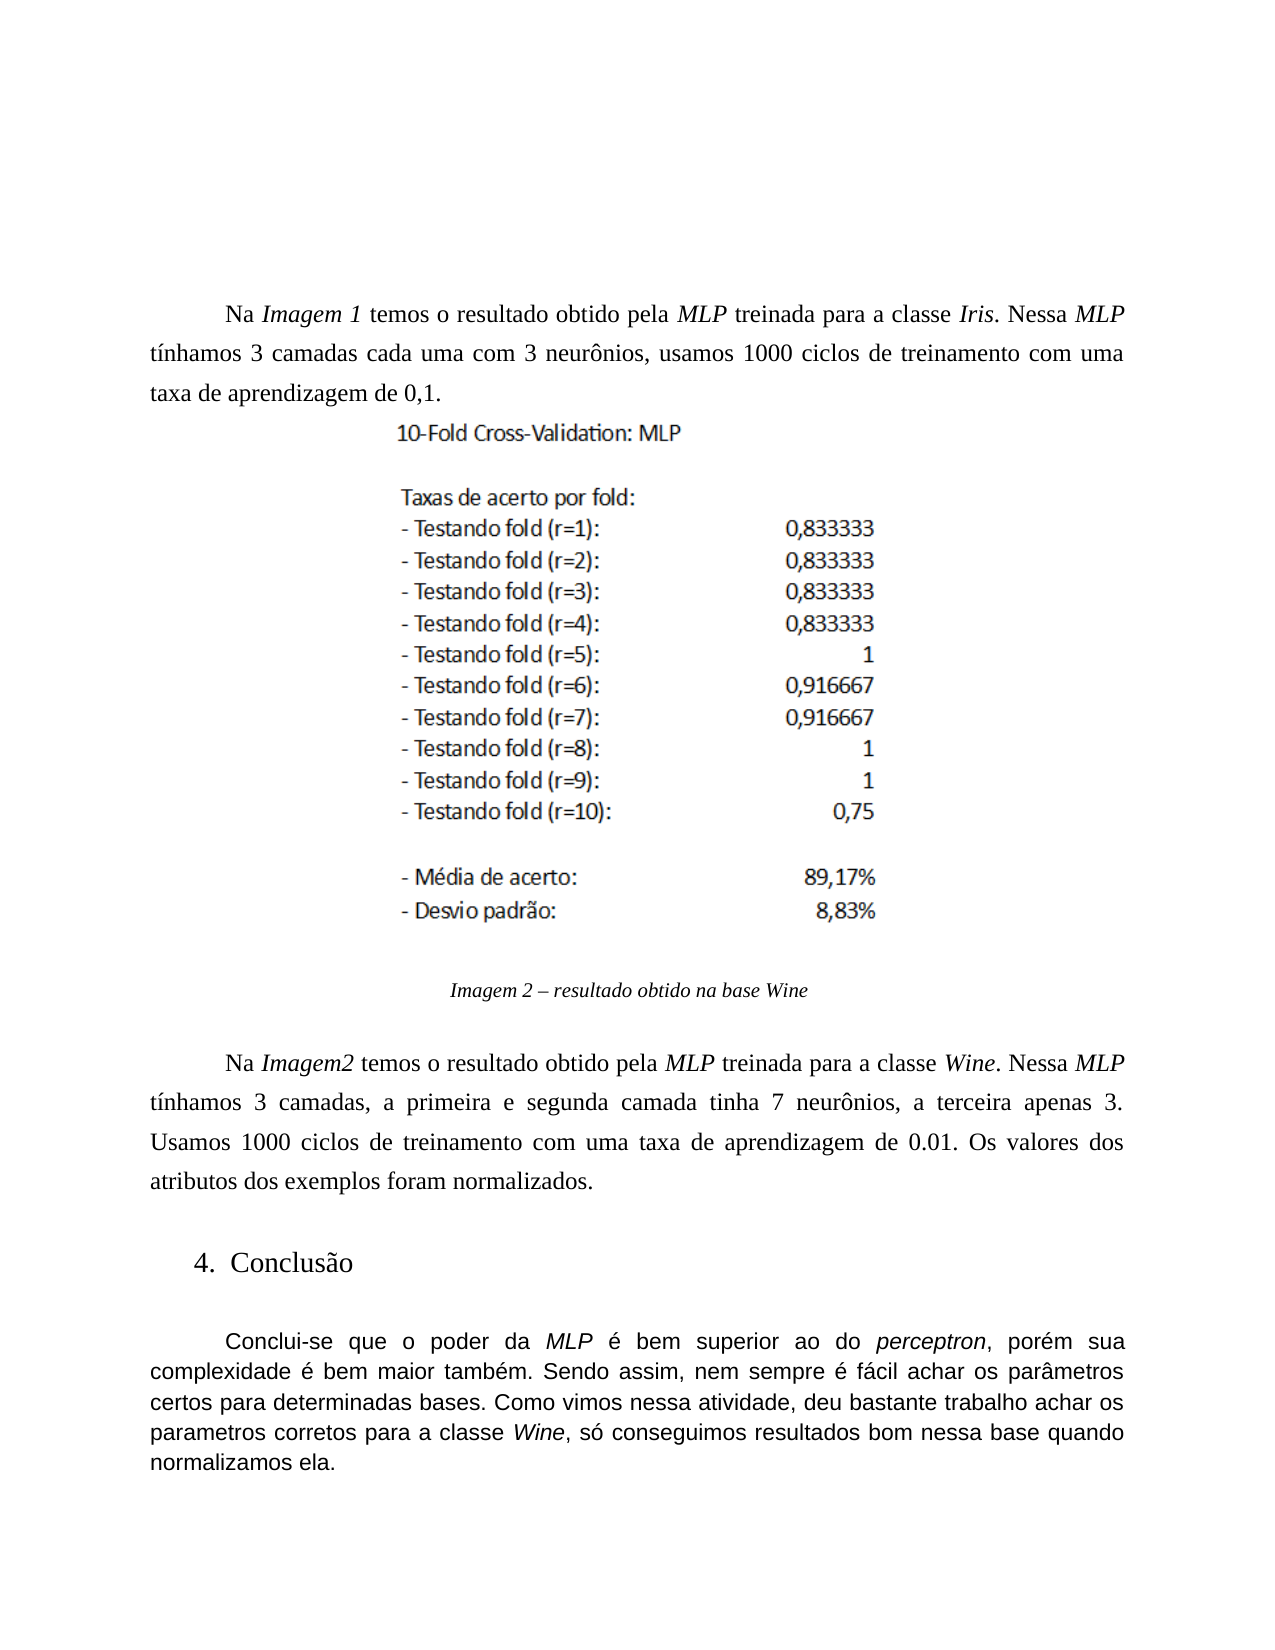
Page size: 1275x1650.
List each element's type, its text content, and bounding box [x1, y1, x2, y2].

text 4. Conclusão [150, 1246, 1125, 1279]
text Imagem 2 – resultado obtido na base Wine [375, 978, 1125, 1002]
text Na Imagem 1 temos o resultado obtido pela MLP treinada para a classe Iris. Nessa MLP tínhamos 3 camadas cada uma com 3 neurônios, usamos 1000 ciclos de treinamento com uma taxa de aprendizagem de 0,1. [150, 299, 1125, 407]
text Na Imagem2 temos o resultado obtido pela MLP treinada para a classe Wine. Nessa MLP tínhamos 3 camadas, a primeira e segunda camada tinha 7 neurônios, a terceira apenas 3. Usamos 1000 ciclos de treinamento com uma taxa de aprendizagem de 0.01. Os valores dos atributos dos exemplos foram normalizados. [150, 1048, 1125, 1195]
picture [388, 417, 887, 932]
text Conclui-se que o poder da MLP é bem superior ao do perceptron, porém sua complexidade é bem maior também. Sendo assim, nem sempre é fácil achar os parâmetros certos para determinadas bases. Como vimos nessa atividade, deu bastante trabalho achar os parametros corretos para a classe Wine, só conseguimos resultados bom nessa base quando normalizamos ela. [150, 1328, 1125, 1475]
